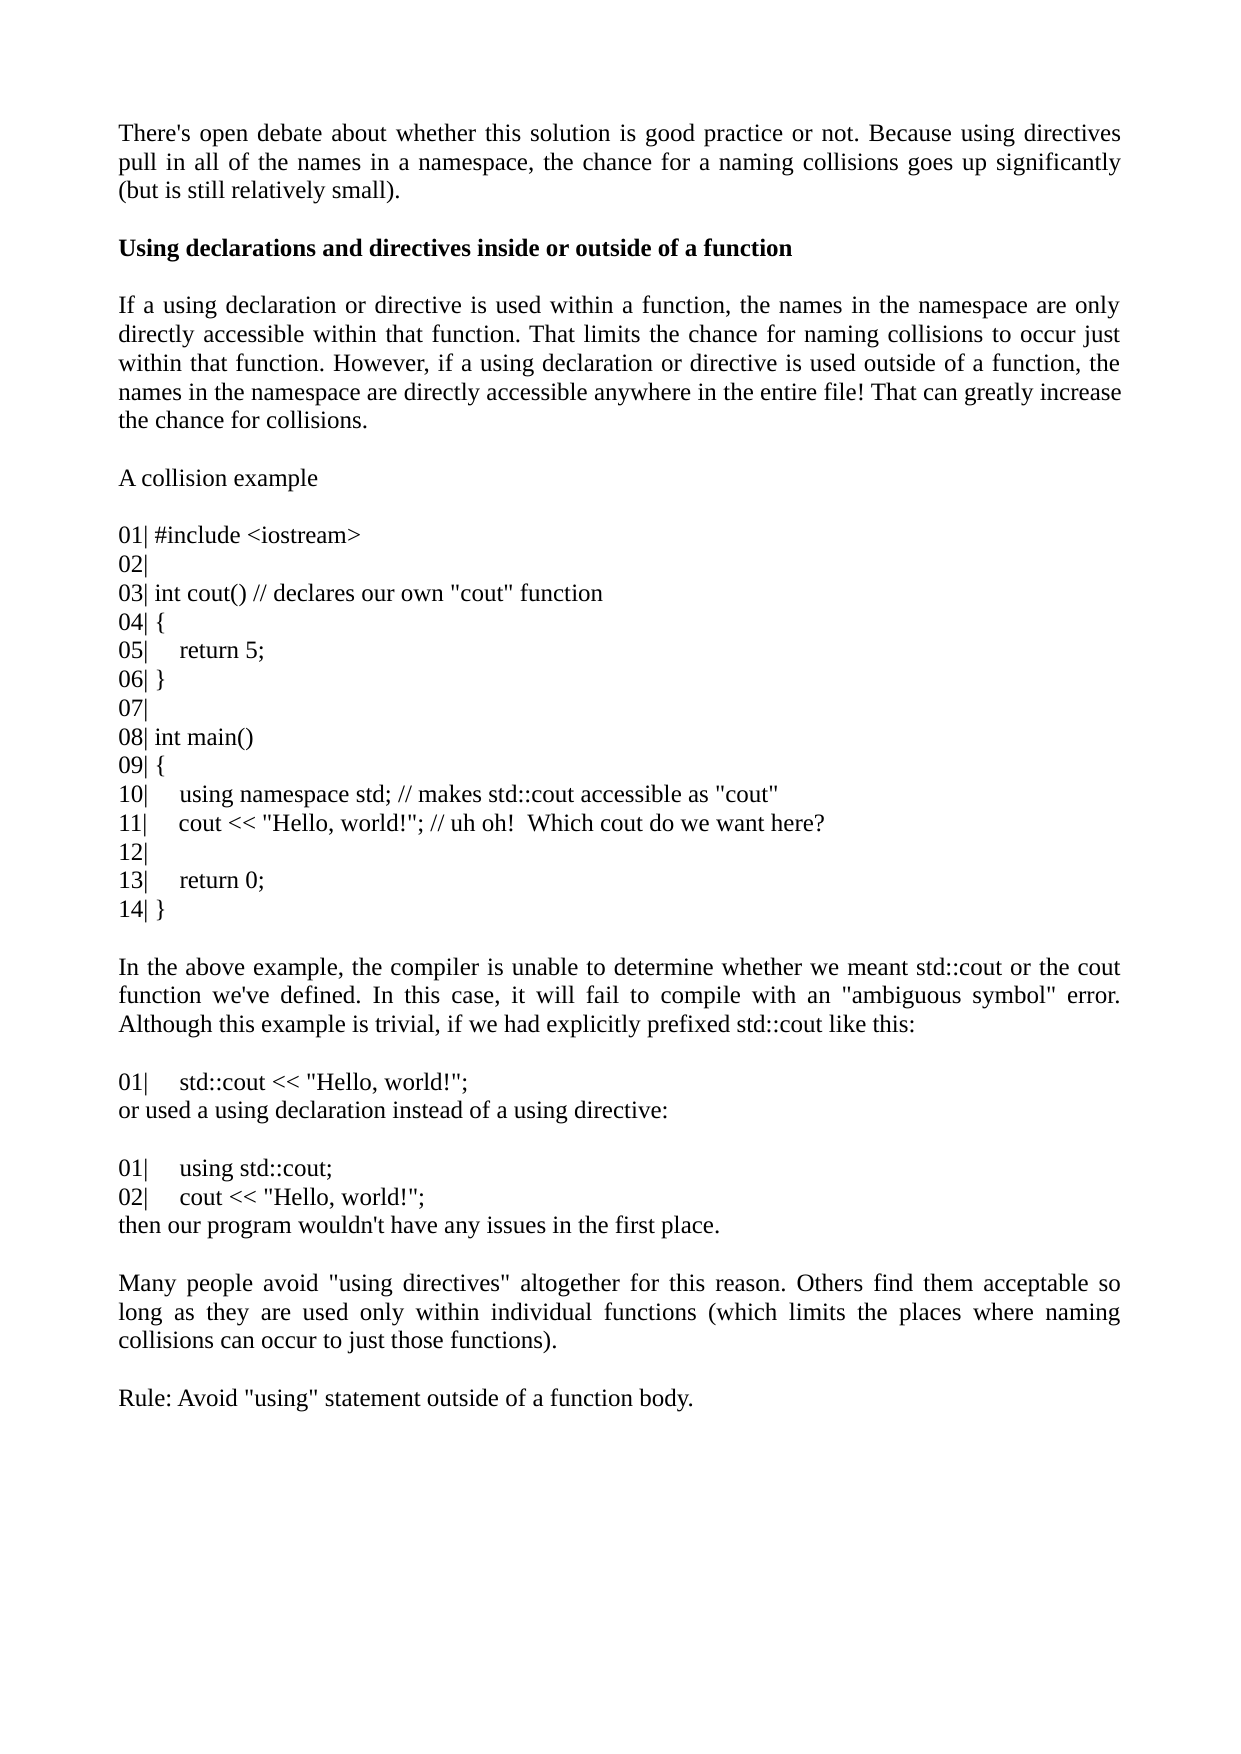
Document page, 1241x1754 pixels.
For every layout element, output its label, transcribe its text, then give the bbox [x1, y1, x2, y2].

text 07| [118, 693, 1122, 722]
text 13| return 0; [118, 866, 1122, 894]
text 12| [118, 837, 1122, 866]
text 14| } [118, 894, 1122, 923]
text Rule: Avoid "using" statement outside of a function body. [118, 1383, 1122, 1412]
text 08| int main() [118, 722, 1122, 751]
text 06| } [118, 664, 1122, 693]
text 02| [118, 549, 1122, 578]
text or used a using declaration instead of a using directive: [118, 1096, 1122, 1124]
text 11| cout << "Hello, world!"; // uh oh! Which cout do we want here? [118, 808, 1122, 837]
text 10| using namespace std; // makes std::cout accessible as "cout" [118, 779, 1122, 808]
text 05| return 5; [118, 636, 1122, 664]
text 09| { [118, 751, 1122, 779]
text There's open debate about whether this solution is good practice or not. Because using directives pull in all of the names in a namespace, the chance for a naming collisions goes up significantly (but is still relatively small). [118, 118, 1122, 204]
text In the above example, the compiler is unable to determine whether we meant std::cout or the cout function we've defined. In this case, it will fail to compile with an "ambiguous symbol" error. Although this example is trivial, if we had explicitly prefixed std::cout like this: [118, 952, 1122, 1038]
text 01| #include <iostream> [118, 521, 1122, 549]
text 01| std::cout << "Hello, world!"; [118, 1067, 1122, 1096]
text A collision example [118, 463, 1122, 492]
text 01| using std::cout; [118, 1153, 1122, 1182]
text Many people avoid "using directives" altogether for this reason. Others find them acceptable so long as they are used only within individual functions (which limits the places where naming collisions can occur to just those functions). [118, 1268, 1122, 1354]
text 04| { [118, 607, 1122, 636]
text then our program wouldn't have any issues in the first place. [118, 1211, 1122, 1239]
text Using declarations and directives inside or outside of a function [118, 233, 1122, 262]
text 02| cout << "Hello, world!"; [118, 1182, 1122, 1211]
text If a using declaration or directive is used within a function, the names in the namespace are only directly accessible within that function. That limits the chance for naming collisions to occur just within that function. However, if a using declaration or directive is used outside of a function, the names in the namespace are directly accessible anywhere in the entire file! That can greatly increase the chance for collisions. [118, 291, 1122, 434]
text 03| int cout() // declares our own "cout" function [118, 578, 1122, 607]
